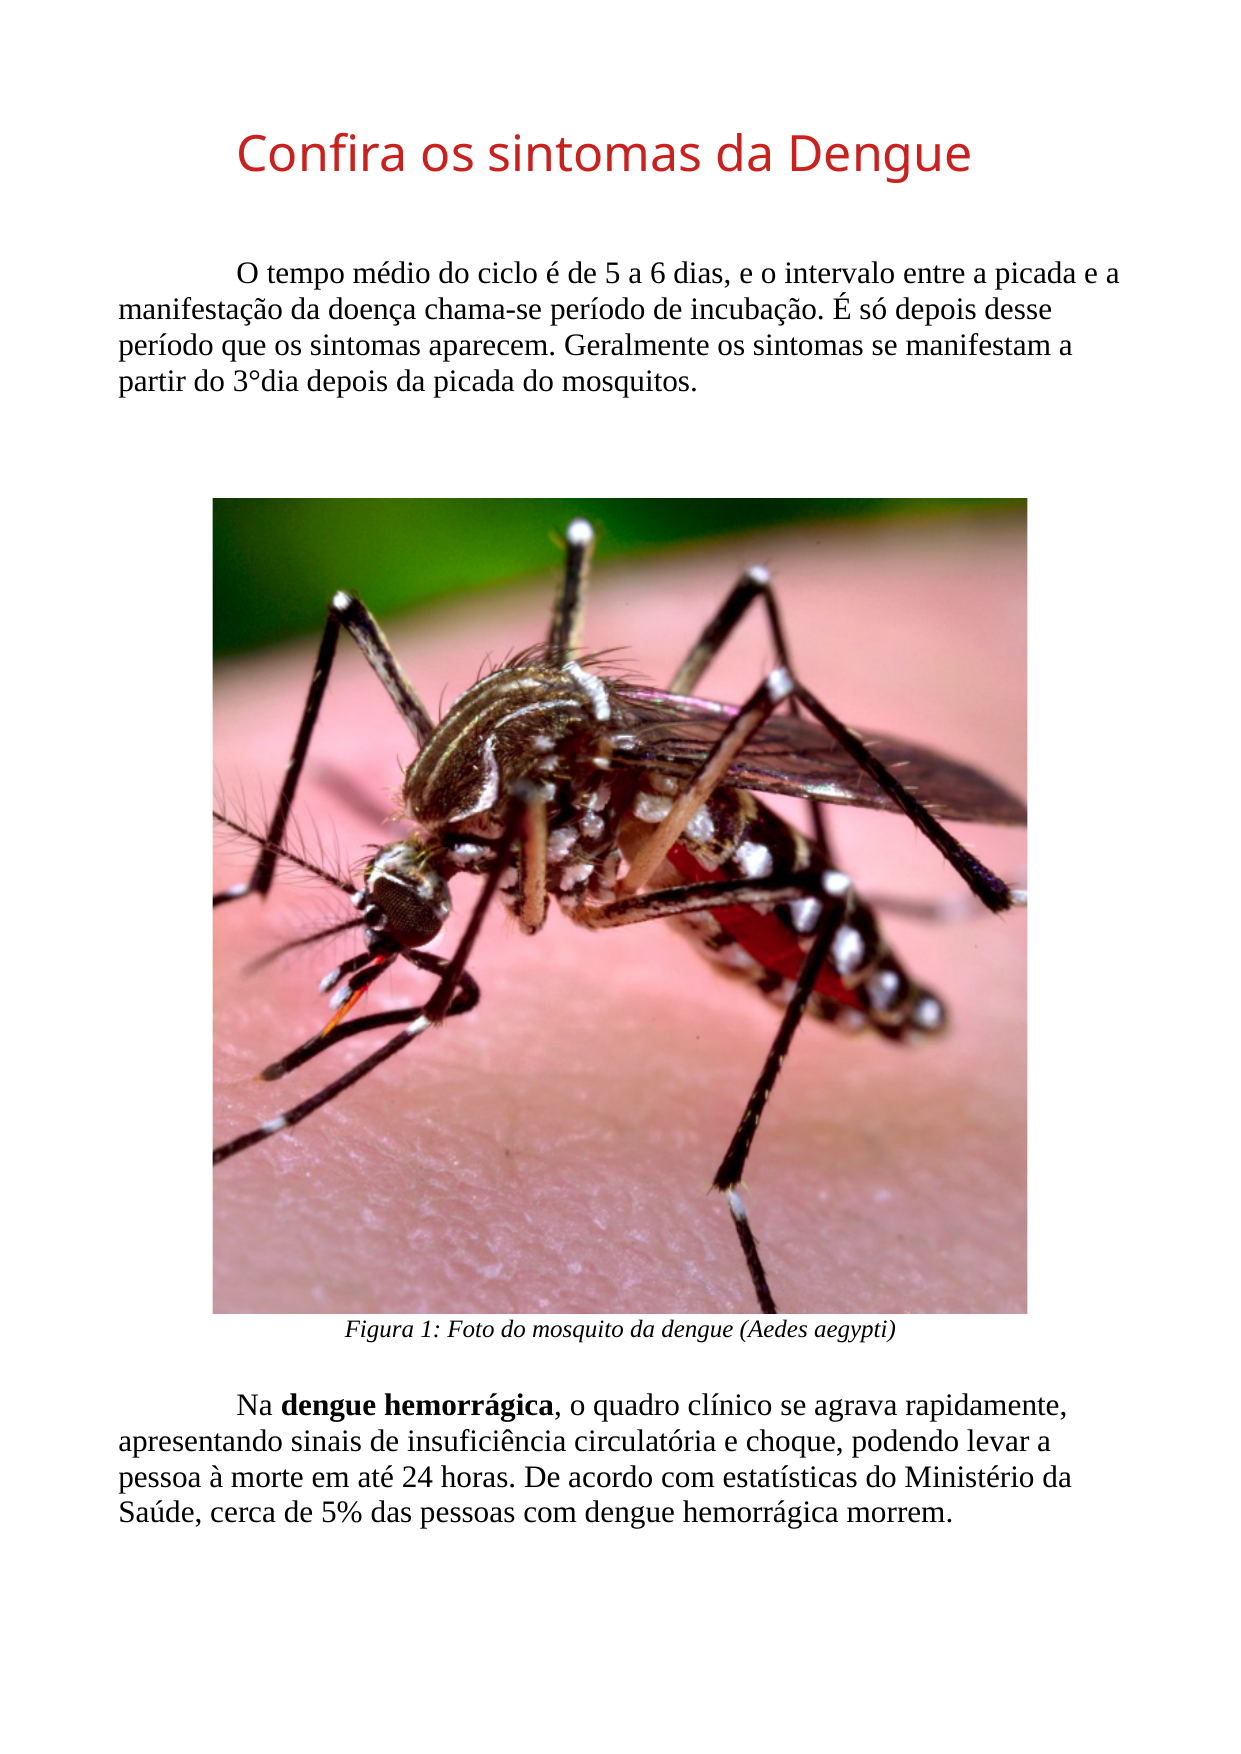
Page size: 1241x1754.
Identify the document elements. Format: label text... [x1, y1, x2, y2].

text Confira os sintomas da Dengue [118, 118, 1122, 186]
text Figura 1: Foto do mosquito da dengue (Aedes aegypti) [213, 1314, 1028, 1343]
text Na dengue hemorrágica, o quadro clínico se agrava rapidamente, apresentando sinais de insuficiência circulatória e choque, podendo levar a pessoa à morte em até 24 horas. De acordo com estatísticas do Ministério da Saúde, cerca de 5% das pessoas com dengue hemorrágica morrem. [118, 1386, 1122, 1530]
picture [212, 498, 1028, 1314]
text O tempo médio do ciclo é de 5 a 6 dias, e o intervalo entre a picada e a manifestação da doença chama-se período de incubação. É só depois desse período que os sintomas aparecem. Geralmente os sintomas se manifestam a partir do 3°dia depois da picada do mosquitos. [118, 254, 1122, 398]
